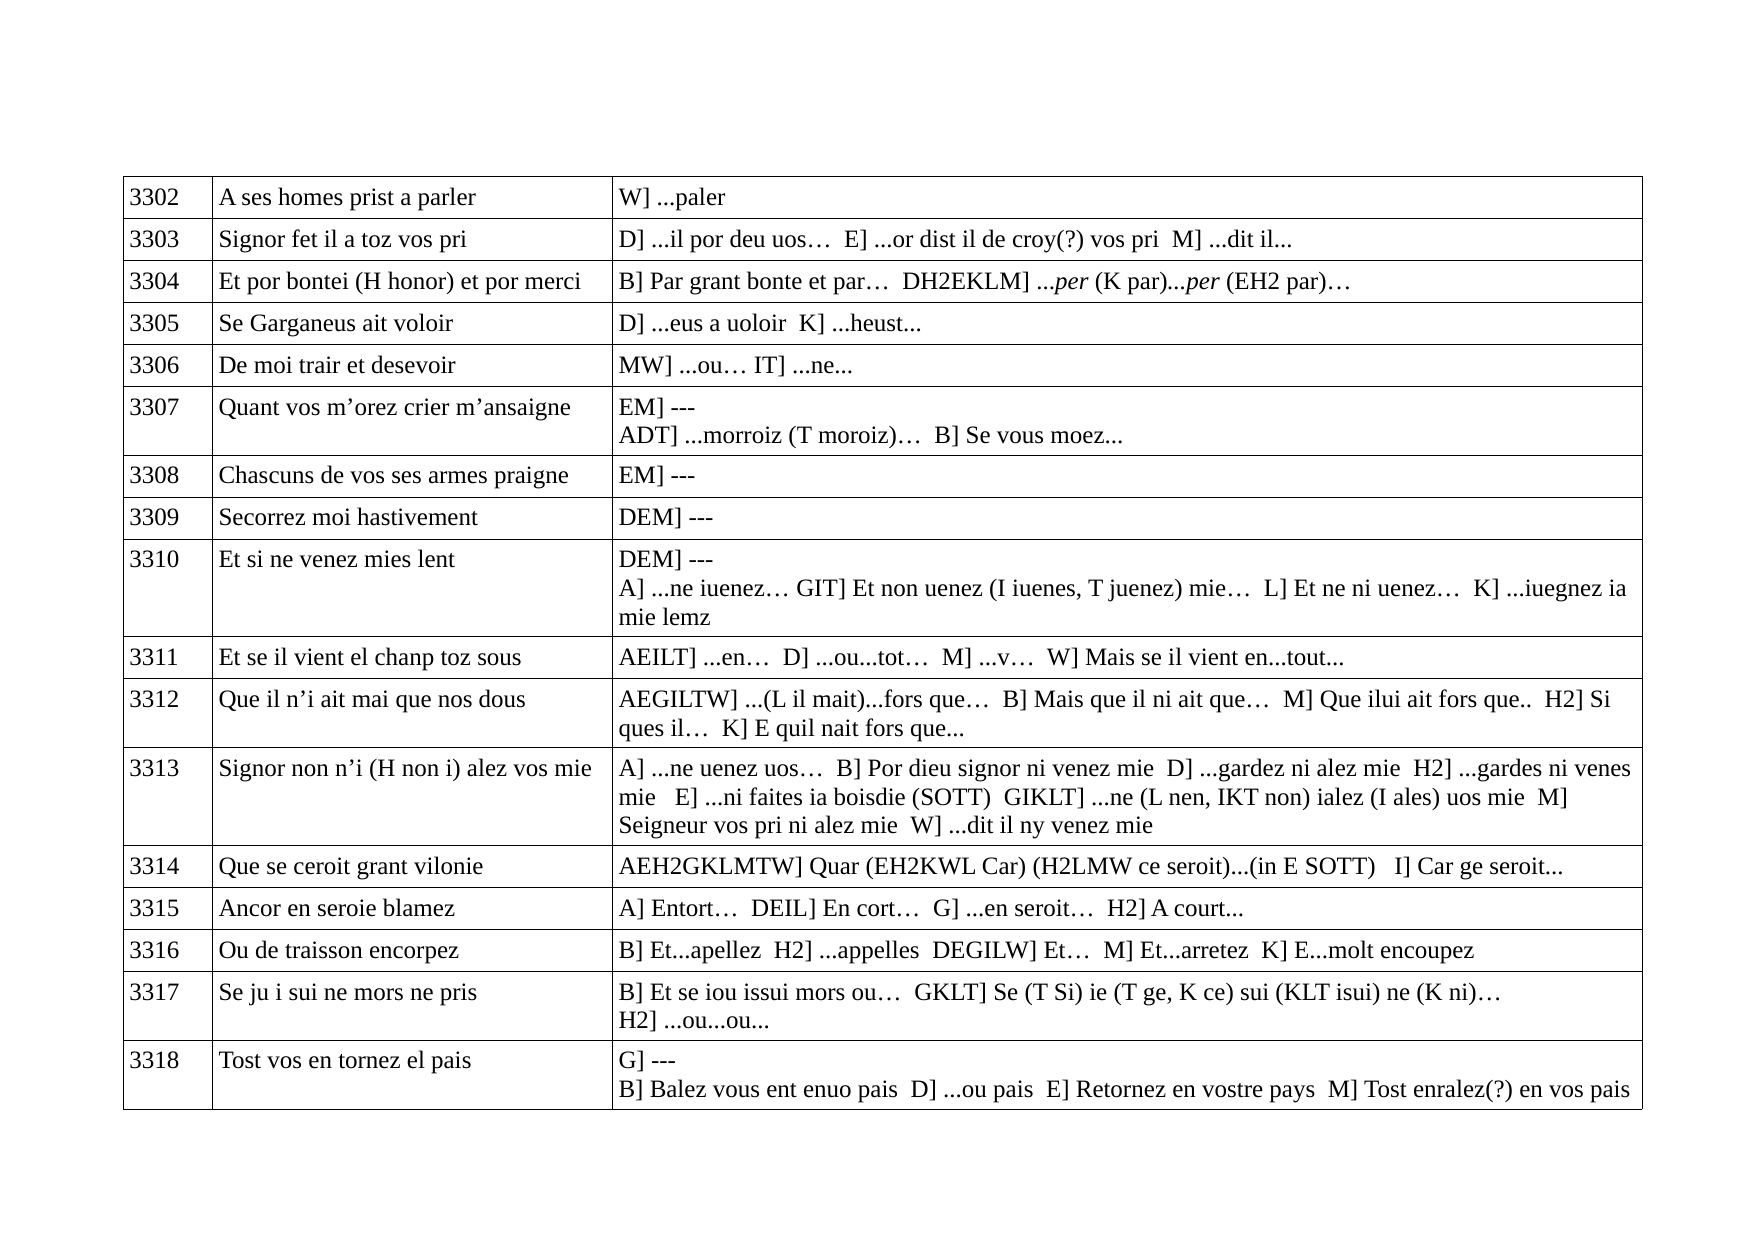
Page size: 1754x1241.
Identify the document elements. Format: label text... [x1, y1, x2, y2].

table_cell 3309 [124, 498, 212, 538]
table_cell Se Garganeus ait voloir [213, 303, 612, 344]
table_cell B] Et se iou issui mors ou… GKLT] Se (T Si) ie (T ge, K ce) sui (KLT isui) ne (K ni)… H2] ...ou...ou... [613, 972, 1642, 1040]
table_cell Et por bontei (H honor) et por merci [213, 261, 612, 302]
table_cell A ses homes prist a parler [213, 177, 612, 218]
table_cell 3306 [124, 345, 212, 386]
table_cell 3315 [124, 888, 212, 929]
table_cell Quant vos m’orez crier m’ansaigne [213, 387, 612, 455]
table_cell W] ...paler [613, 177, 1642, 218]
table_cell 3310 [124, 540, 212, 636]
table_cell Chascuns de vos ses armes praigne [213, 456, 612, 497]
table_cell Et se il vient el chanp toz sous [213, 637, 612, 678]
table_cell D] ...il por deu uos… E] ...or dist il de croy(?) vos pri M] ...dit il... [613, 219, 1642, 260]
table_cell A] Entort… DEIL] En cort… G] ...en seroit… H2] A court... [613, 888, 1642, 929]
table_cell Ancor en seroie blamez [213, 888, 612, 929]
table_cell Que se ceroit grant vilonie [213, 846, 612, 887]
table_cell 3316 [124, 930, 212, 971]
table_cell DEM] --- [613, 498, 1642, 538]
table_cell AEGILTW] ...(L il mait)...fors que… B] Mais que il ni ait que… M] Que ilui ait fors que.. H2] Si ques il… K] E quil nait fors que... [613, 679, 1642, 747]
table_cell De moi trair et desevoir [213, 345, 612, 386]
table_cell Tost vos en tornez el pais [213, 1041, 612, 1109]
table_cell EM] --- ADT] ...morroiz (T moroiz)… B] Se vous moez... [613, 387, 1642, 455]
table_cell 3317 [124, 972, 212, 1040]
table_cell Signor non n’i (H non i) alez vos mie [213, 748, 612, 845]
table_cell Secorrez moi hastivement [213, 498, 612, 538]
table_cell Signor fet il a toz vos pri [213, 219, 612, 260]
table_cell 3304 [124, 261, 212, 302]
table_cell Ou de traisson encorpez [213, 930, 612, 971]
table_cell 3305 [124, 303, 212, 344]
table_cell B] Par grant bonte et par… DH2EKLM] ...per (K par)...per (EH2 par)… [613, 261, 1642, 302]
table_cell Que il n’i ait mai que nos dous [213, 679, 612, 747]
table_cell 3302 [124, 177, 212, 218]
table_cell 3308 [124, 456, 212, 497]
table_cell 3314 [124, 846, 212, 887]
table_cell 3313 [124, 748, 212, 845]
table_cell EM] --- [613, 456, 1642, 497]
table_cell Et si ne venez mies lent [213, 540, 612, 636]
table_cell 3318 [124, 1041, 212, 1109]
table_cell 3311 [124, 637, 212, 678]
table_cell DEM] --- A] ...ne iuenez… GIT] Et non uenez (I iuenes, T juenez) mie… L] Et ne ni uenez… K] ...iuegnez ia mie lemz [613, 540, 1642, 636]
table_cell 3303 [124, 219, 212, 260]
table_cell G] --- B] Balez vous ent enuo pais D] ...ou pais E] Retornez en vostre pays M] Tost enralez(?) en vos pais [613, 1041, 1642, 1109]
table_cell MW] ...ou… IT] ...ne... [613, 345, 1642, 386]
table_cell 3307 [124, 387, 212, 455]
table_cell D] ...eus a uoloir K] ...heust... [613, 303, 1642, 344]
table_cell AEILT] ...en… D] ...ou...tot… M] ...v… W] Mais se il vient en...tout... [613, 637, 1642, 678]
table_cell AEH2GKLMTW] Quar (EH2KWL Car) (H2LMW ce seroit)...(in E SOTT) I] Car ge seroit... [613, 846, 1642, 887]
table_cell B] Et...apellez H2] ...appelles DEGILW] Et… M] Et...arretez K] E...molt encoupez [613, 930, 1642, 971]
table_cell A] ...ne uenez uos… B] Por dieu signor ni venez mie D] ...gardez ni alez mie H2] ...gardes ni venes mie E] ...ni faites ia boisdie (SOTT) GIKLT] ...ne (L nen, IKT non) ialez (I ales) uos mie M] Seigneur vos pri ni alez mie W] ...dit il ny venez mie [613, 748, 1642, 845]
table_cell 3312 [124, 679, 212, 747]
table_cell Se ju i sui ne mors ne pris [213, 972, 612, 1040]
